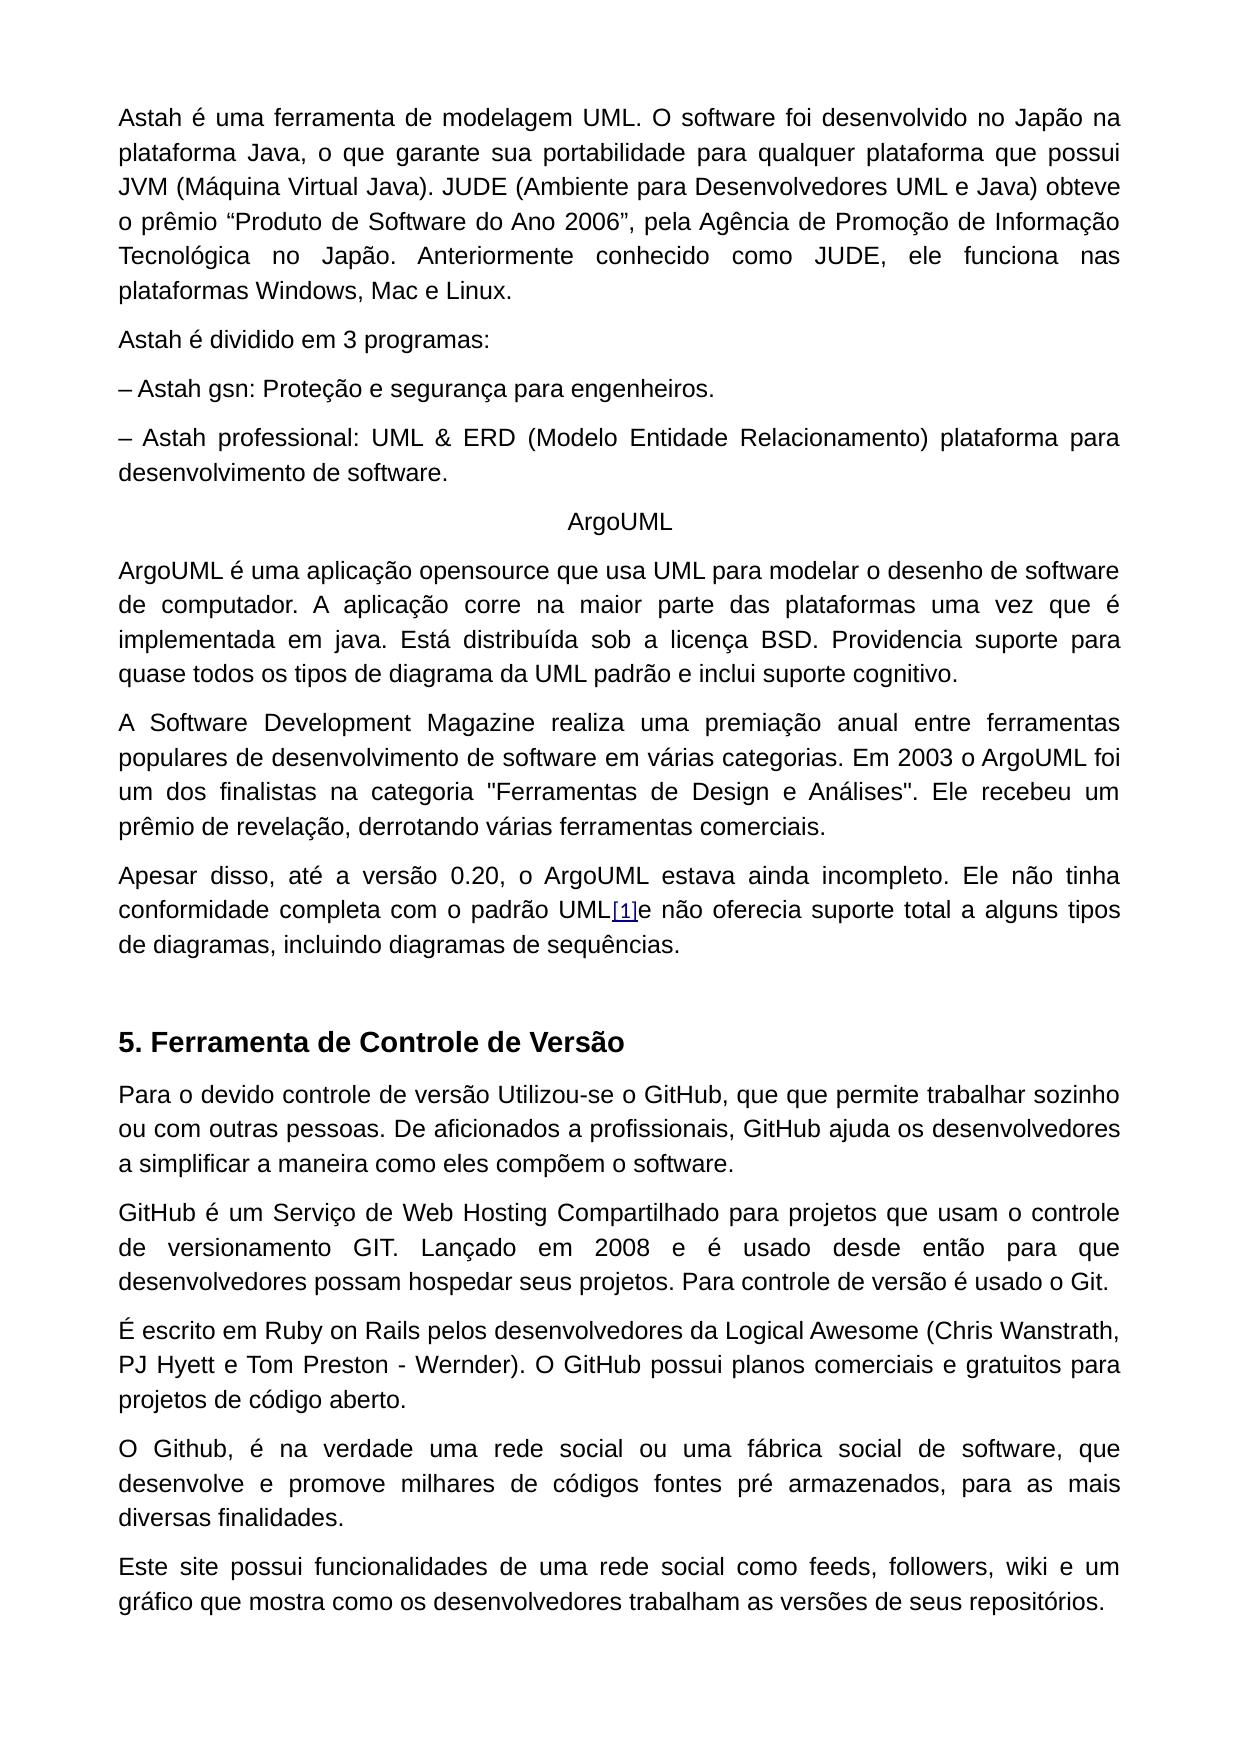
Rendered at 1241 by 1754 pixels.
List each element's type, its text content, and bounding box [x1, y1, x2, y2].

text O Github, é na verdade uma rede social ou uma fábrica social de software, que desenvolve e promove milhares de códigos fontes pré armazenados, para as mais diversas finalidades. [118, 1434, 1122, 1532]
text Astah é uma ferramenta de modelagem UML. O software foi desenvolvido no Japão na plataforma Java, o que garante sua portabilidade para qualquer plataforma que possui JVM (Máquina Virtual Java). JUDE (Ambiente para Desenvolvedores UML e Java) obteve o prêmio “Produto de Software do Ano 2006”, pela Agência de Promoção de Informação Tecnológica no Japão. Anteriormente conhecido como JUDE, ele funciona nas plataformas Windows, Mac e Linux. [118, 103, 1122, 304]
text Apesar disso, até a versão 0.20, o ArgoUML estava ainda incompleto. Ele não tinha conformidade completa com o padrão UML[1]e não oferecia suporte total a alguns tipos de diagramas, incluindo diagramas de sequências. [118, 861, 1122, 959]
text 5. Ferramenta de Controle de Versão [118, 1025, 1122, 1059]
text Astah é dividido em 3 programas: [118, 325, 1122, 354]
text ArgoUML [118, 507, 1122, 535]
text – Astah professional: UML & ERD (Modelo Entidade Relacionamento) plataforma para desenvolvimento de software. [118, 423, 1122, 486]
text GitHub é um Serviço de Web Hosting Compartilhado para projetos que usam o controle de versionamento GIT. Lançado em 2008 e é usado desde então para que desenvolvedores possam hospedar seus projetos. Para controle de versão é usado o Git. [118, 1198, 1122, 1296]
text ArgoUML é uma aplicação opensource que usa UML para modelar o desenho de software de computador. A aplicação corre na maior parte das plataformas uma vez que é implementada em java. Está distribuída sob a licença BSD. Providencia suporte para quase todos os tipos de diagrama da UML padrão e inclui suporte cognitivo. [118, 556, 1122, 688]
text É escrito em Ruby on Rails pelos desenvolvedores da Logical Awesome (Chris Wanstrath, PJ Hyett e Tom Preston - Wernder). O GitHub possui planos comerciais e gratuitos para projetos de código aberto. [118, 1316, 1122, 1414]
text Este site possui funcionalidades de uma rede social como feeds, followers, wiki e um gráfico que mostra como os desenvolvedores trabalham as versões de seus repositórios. [118, 1552, 1122, 1615]
text – Astah gsn: Proteção e segurança para engenheiros. [118, 374, 1122, 403]
text Para o devido controle de versão Utilizou-se o GitHub, que que permite trabalhar sozinho ou com outras pessoas. De aficionados a profissionais, GitHub ajuda os desenvolvedores a simplificar a maneira como eles compõem o software. [118, 1080, 1122, 1178]
text A Software Development Magazine realiza uma premiação anual entre ferramentas populares de desenvolvimento de software em várias categorias. Em 2003 o ArgoUML foi um dos finalistas na categoria "Ferramentas de Design e Análises". Ele recebeu um prêmio de revelação, derrotando várias ferramentas comerciais. [118, 708, 1122, 840]
